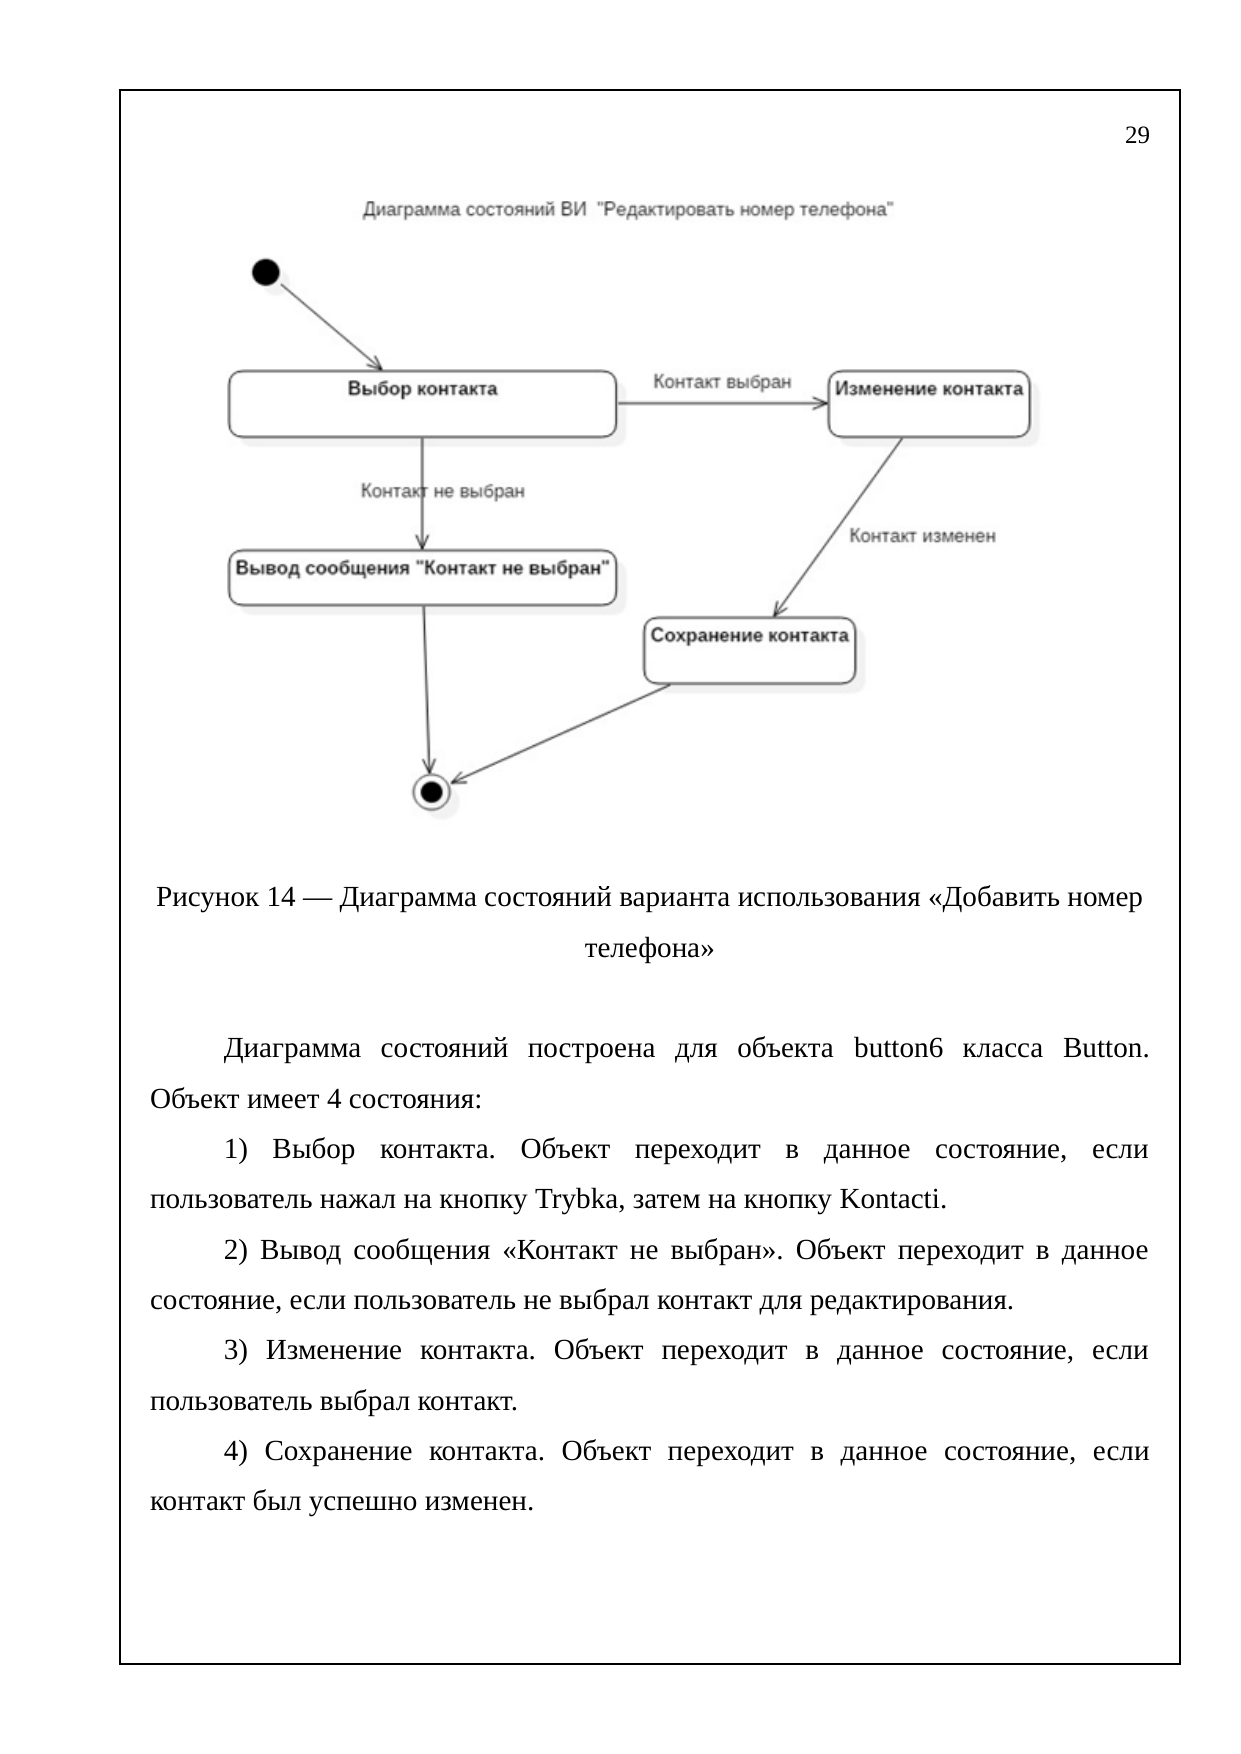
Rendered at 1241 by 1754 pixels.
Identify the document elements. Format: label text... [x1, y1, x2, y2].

text Диаграмма состояний построена для объекта button6 класса Button. Объект имеет 4 состояния: [150, 1031, 1149, 1114]
text 1) Выбор контакта. Объект переходит в данное состояние, если пользователь нажал на кнопку Trybka, затем на кнопку Kontacti. [150, 1131, 1149, 1215]
text 3) Изменение контакта. Объект переходит в данное состояние, если пользователь выбрал контакт. [150, 1332, 1149, 1416]
text 4) Сохранение контакта. Объект переходит в данное состояние, если контакт был успешно изменен. [150, 1433, 1151, 1517]
text 2) Вывод сообщения «Контакт не выбран». Объект переходит в данное состояние, если пользователь не выбрал контакт для редактирования. [150, 1232, 1149, 1316]
text Рисунок 14 — Диаграмма состояний варианта использования «Добавить номер телефона» [150, 178, 1149, 963]
